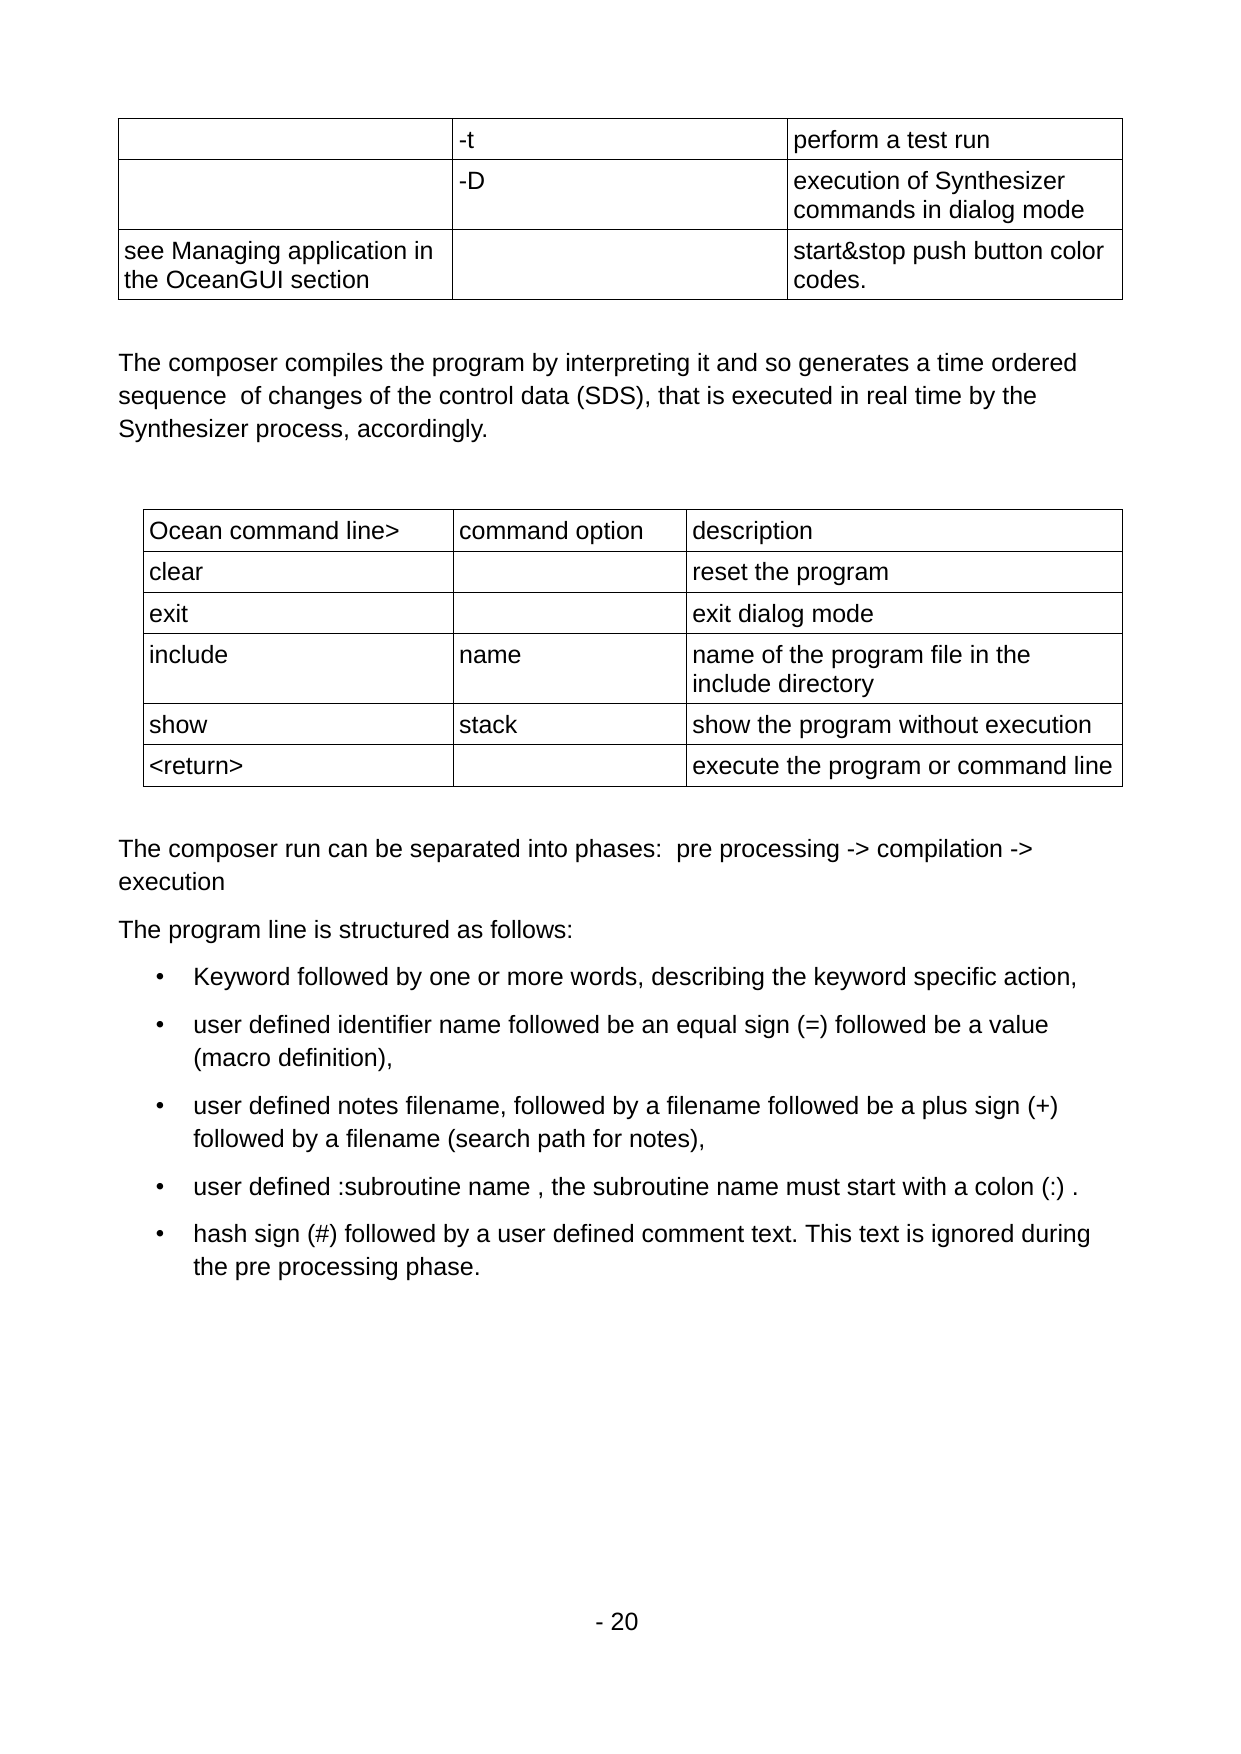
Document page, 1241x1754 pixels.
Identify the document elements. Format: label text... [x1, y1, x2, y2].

table_cell -D [453, 160, 787, 229]
table_cell [119, 160, 452, 229]
table_cell [453, 230, 787, 299]
table_cell include [144, 634, 453, 703]
table_cell [454, 552, 686, 592]
list user defined identifier name followed be an equal sign (=) followed be a value (macro definition), [156, 1010, 1122, 1072]
table_cell [454, 593, 686, 633]
table_cell start&stop push button color codes. [788, 230, 1122, 299]
table_header command option [454, 510, 686, 551]
table_cell name of the program file in the include directory [687, 634, 1122, 703]
table_header description [687, 510, 1122, 551]
list user defined notes filename, followed by a filename followed be a plus sign (+) followed by a filename (search path for notes), [156, 1091, 1122, 1153]
table_cell execution of Synthesizer commands in dialog mode [788, 160, 1122, 229]
table_header Ocean command line> [144, 510, 453, 551]
table_cell show [144, 704, 453, 744]
text The composer compiles the program by interpreting it and so generates a time ordered sequence of changes of the control data (SDS), that is executed in real time by the Synthesizer process, accordingly. [118, 348, 1122, 443]
table_cell -t [453, 119, 787, 159]
table_cell <return> [144, 745, 453, 786]
table_cell exit [144, 593, 453, 633]
table_cell clear [144, 552, 453, 592]
table_cell [119, 119, 452, 159]
table_cell stack [454, 704, 686, 744]
table_cell exit dialog mode [687, 593, 1122, 633]
table_cell perform a test run [788, 119, 1122, 159]
text The program line is structured as follows: [118, 915, 1122, 943]
table_cell show the program without execution [687, 704, 1122, 744]
table_cell execute the program or command line [687, 745, 1122, 786]
table_cell [454, 745, 686, 786]
list hash sign (#) followed by a user defined comment text. This text is ignored during the pre processing phase. [156, 1219, 1122, 1281]
table_cell see Managing application in the OceanGUI section [119, 230, 452, 299]
list Keyword followed by one or more words, describing the keyword specific action, [156, 962, 1122, 991]
list user defined :subroutine name , the subroutine name must start with a colon (:) . [156, 1172, 1122, 1200]
table_cell name [454, 634, 686, 703]
text The composer run can be separated into phases: pre processing -> compilation -> execution [118, 834, 1122, 896]
table_cell reset the program [687, 552, 1122, 592]
